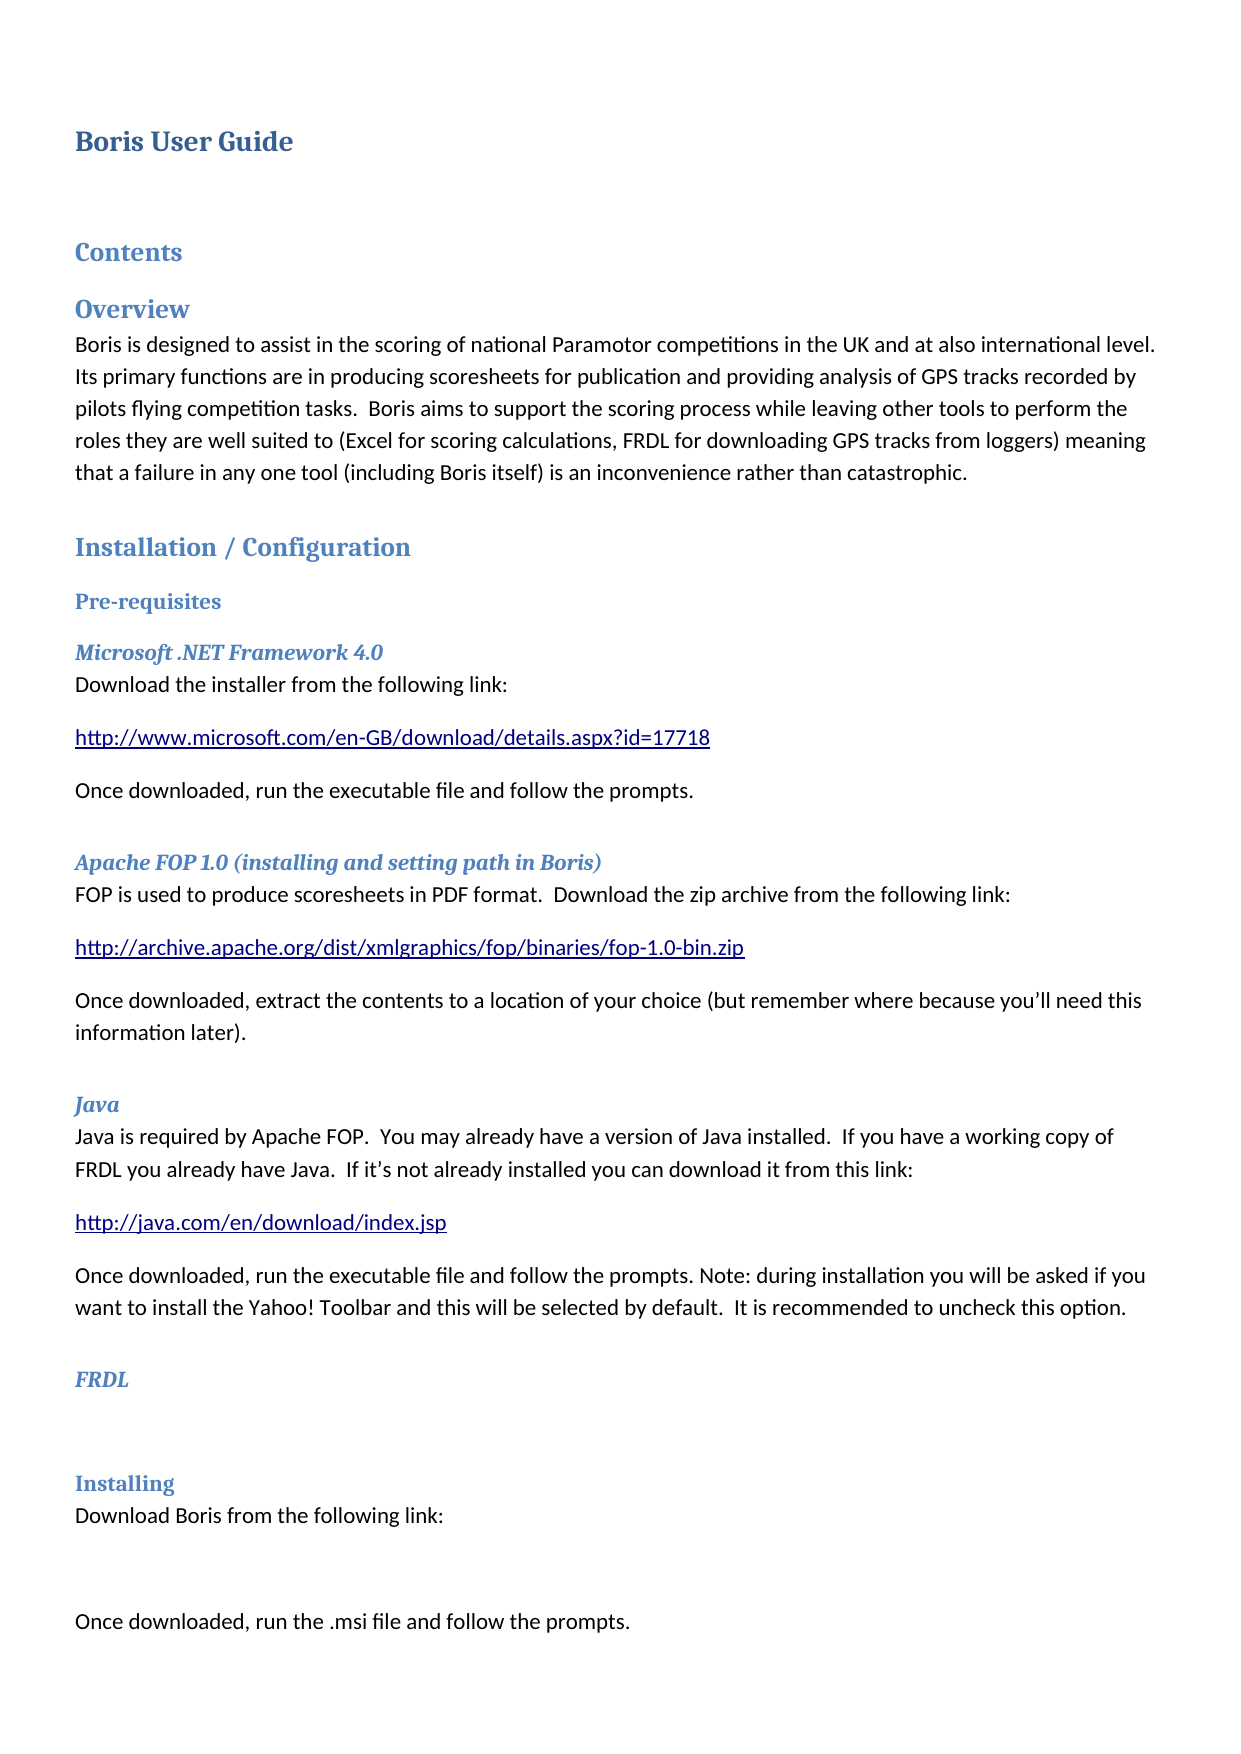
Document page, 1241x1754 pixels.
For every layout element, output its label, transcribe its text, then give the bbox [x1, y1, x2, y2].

subtitle Pre-requisites [75, 589, 1165, 615]
text Once downloaded, run the executable file and follow the prompts. [75, 776, 1165, 804]
subtitle Java [75, 1092, 1165, 1119]
text Boris is designed to assist in the scoring of national Paramotor competitions in the UK and at also international level. Its primary functions are in producing scoresheets for publication and providing analysis of GPS tracks recorded by pilots flying competition tasks. Boris aims to support the scoring process while leaving other tools to perform the roles they are well suited to (Excel for scoring calculations, FRDL for downloading GPS tracks from loggers) meaning that a failure in any one tool (including Boris itself) is an inconvenience rather than catastrophic. [75, 330, 1165, 486]
text http://archive.apache.org/dist/xmlgraphics/fop/binaries/fop-1.0-bin.zip [75, 933, 1165, 961]
text Download Boris from the following link: [75, 1501, 1165, 1529]
subtitle Overview [75, 294, 1165, 325]
text http://java.com/en/download/index.jsp [75, 1208, 1165, 1236]
text Once downloaded, extract the contents to a location of your choice (but remember where because you’ll need this information later). [75, 986, 1165, 1046]
text Once downloaded, run the executable file and follow the prompts. Note: during installation you will be asked if you want to install the Yahoo! Toolbar and this will be selected by default. It is recommended to uncheck this option. [75, 1261, 1165, 1321]
text Java is required by Apache FOP. You may already have a version of Java installed. If you have a working copy of FRDL you already have Java. If it’s not already installed you can download it from this link: [75, 1122, 1165, 1183]
subtitle FRDL [75, 1367, 1165, 1393]
text Once downloaded, run the .msi file and follow the prompts. [75, 1607, 1165, 1635]
subtitle Microsoft .NET Framework 4.0 [75, 640, 1165, 666]
subtitle Contents [75, 237, 1165, 268]
subtitle Apache FOP 1.0 (installing and setting path in Boris) [75, 850, 1165, 876]
subtitle Boris User Guide [75, 125, 1165, 158]
subtitle Installation / Configuration [75, 532, 1165, 563]
text Download the installer from the following link: [75, 670, 1165, 698]
text http://www.microsoft.com/en-GB/download/details.aspx?id=17718 [75, 723, 1165, 751]
subtitle Installing [75, 1471, 1165, 1497]
text FOP is used to produce scoresheets in PDF format. Download the zip archive from the following link: [75, 880, 1165, 908]
